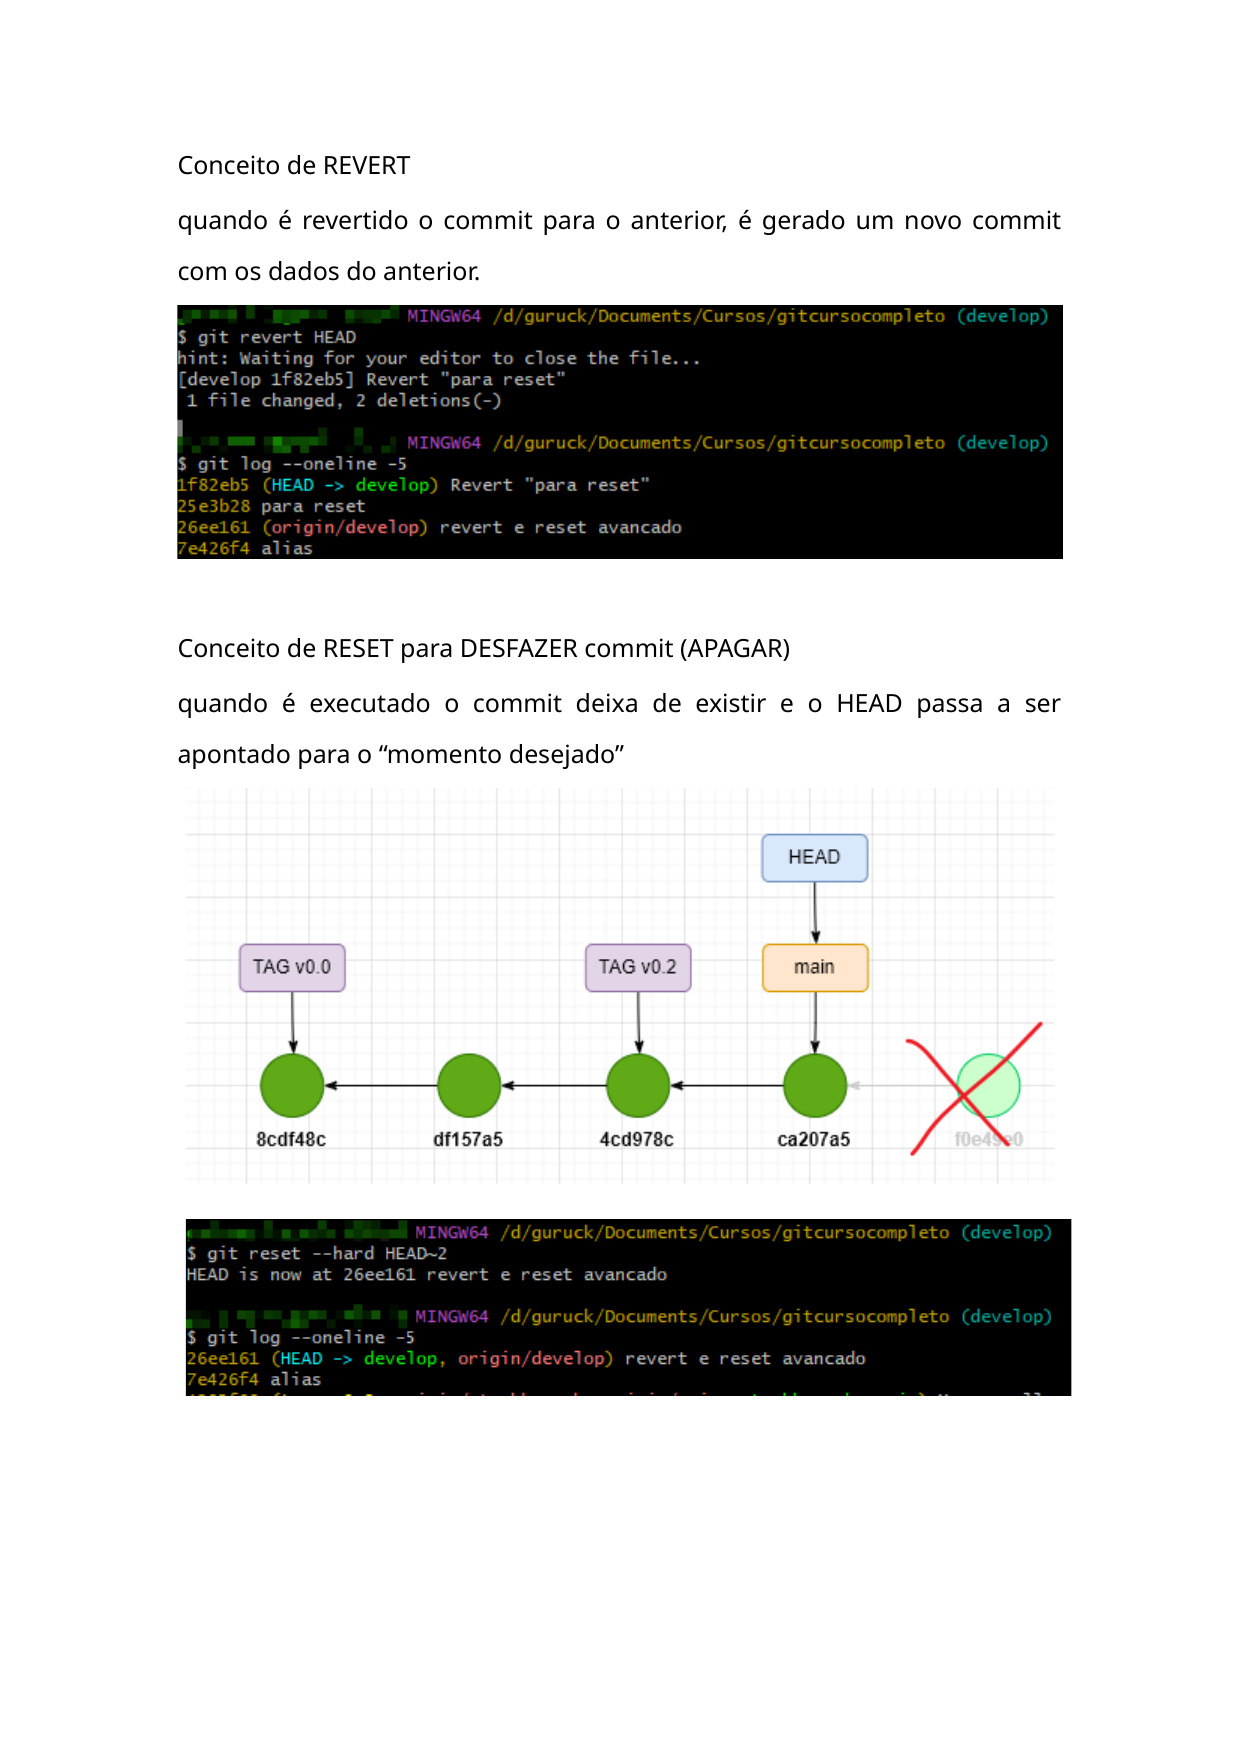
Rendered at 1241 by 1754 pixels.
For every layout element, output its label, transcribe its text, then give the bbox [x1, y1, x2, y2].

title quando é revertido o commit para o anterior, é gerado um novo commit com os dados do anterior. [177, 203, 1063, 288]
title quando é executado o commit deixa de existir e o HEAD passa a ser apontado para o “momento desejado” [177, 686, 1063, 771]
picture [185, 1219, 1072, 1396]
picture [185, 788, 1055, 1184]
picture [177, 305, 1063, 559]
title Conceito de REVERT [177, 148, 1063, 182]
title Conceito de RESET para DESFAZER commit (APAGAR) [177, 631, 1063, 665]
